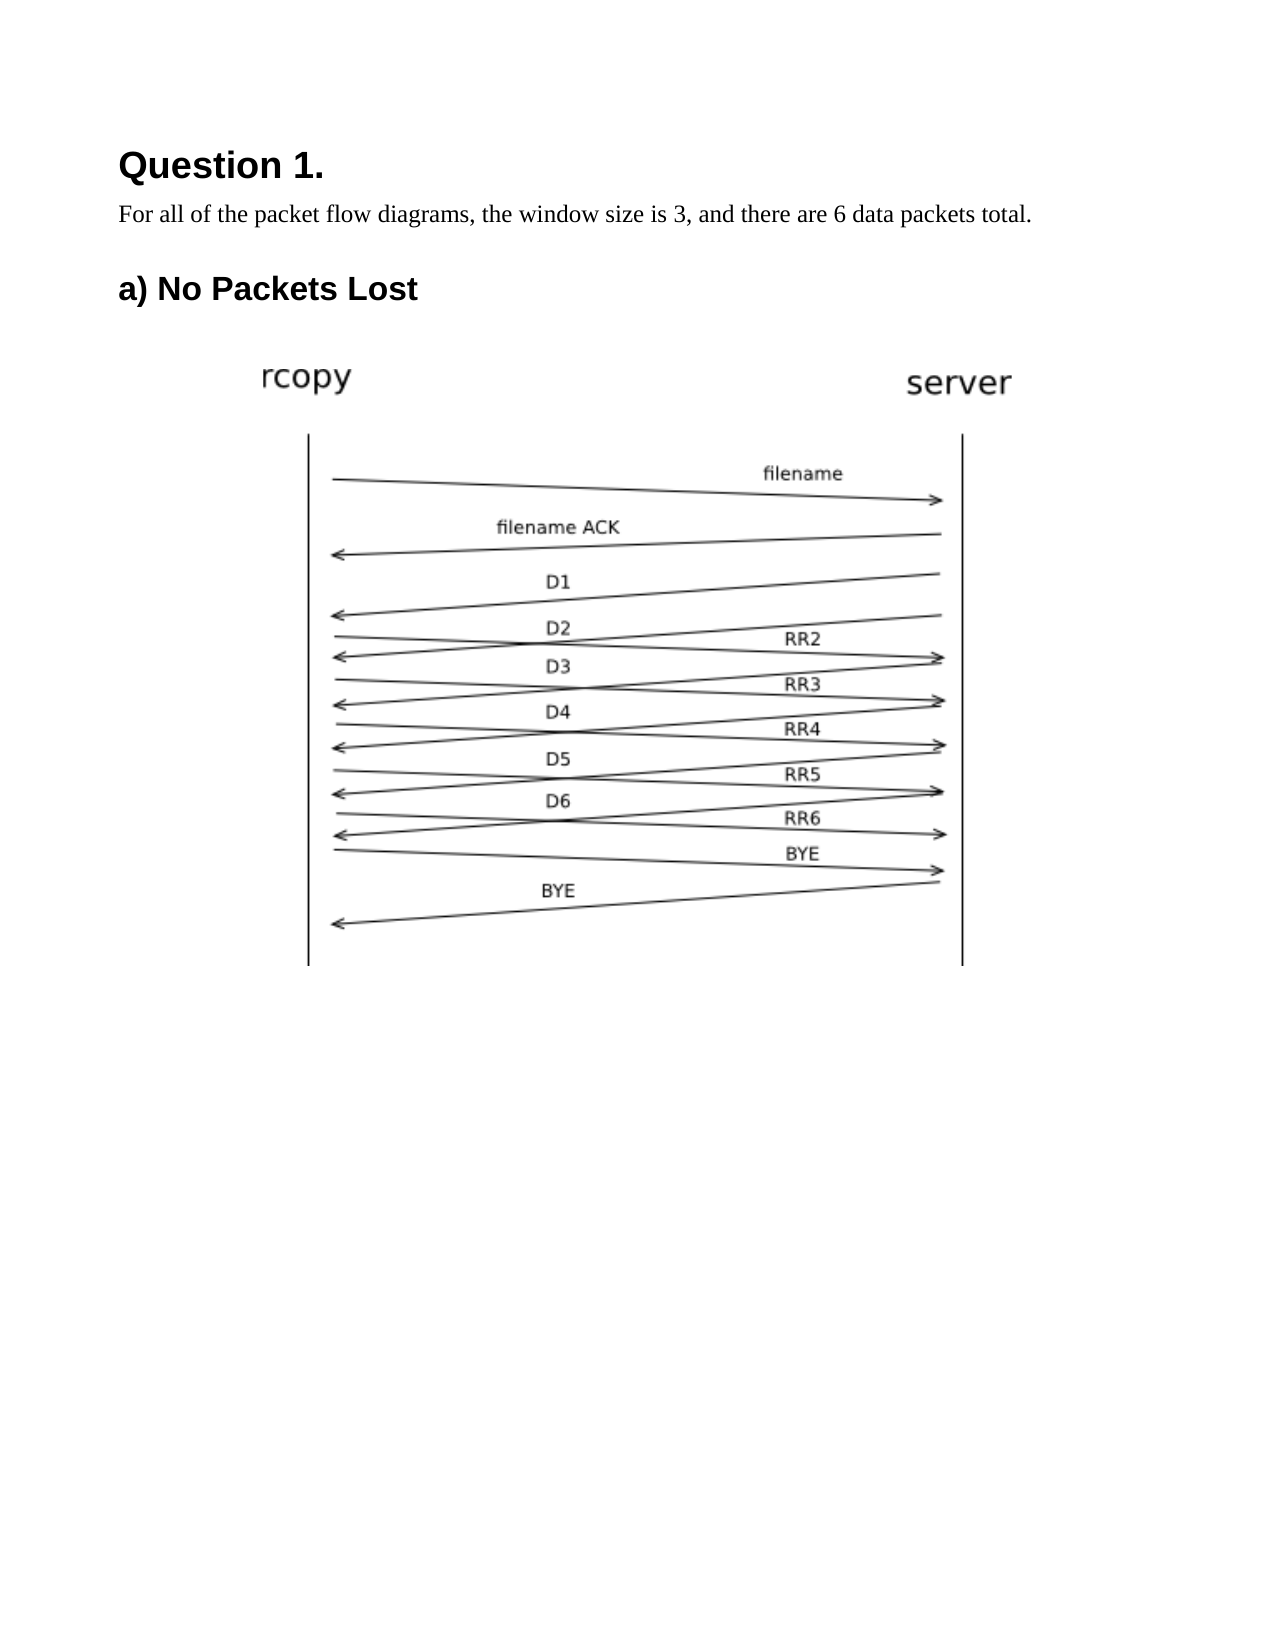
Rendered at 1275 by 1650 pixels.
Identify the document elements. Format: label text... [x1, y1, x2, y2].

subtitle a) No Packets Lost [118, 269, 1157, 308]
subtitle Question 1. [118, 143, 1157, 187]
picture [263, 369, 1012, 966]
text For all of the packet flow diagrams, the window size is 3, and there are 6 data packets total. [118, 199, 1157, 228]
